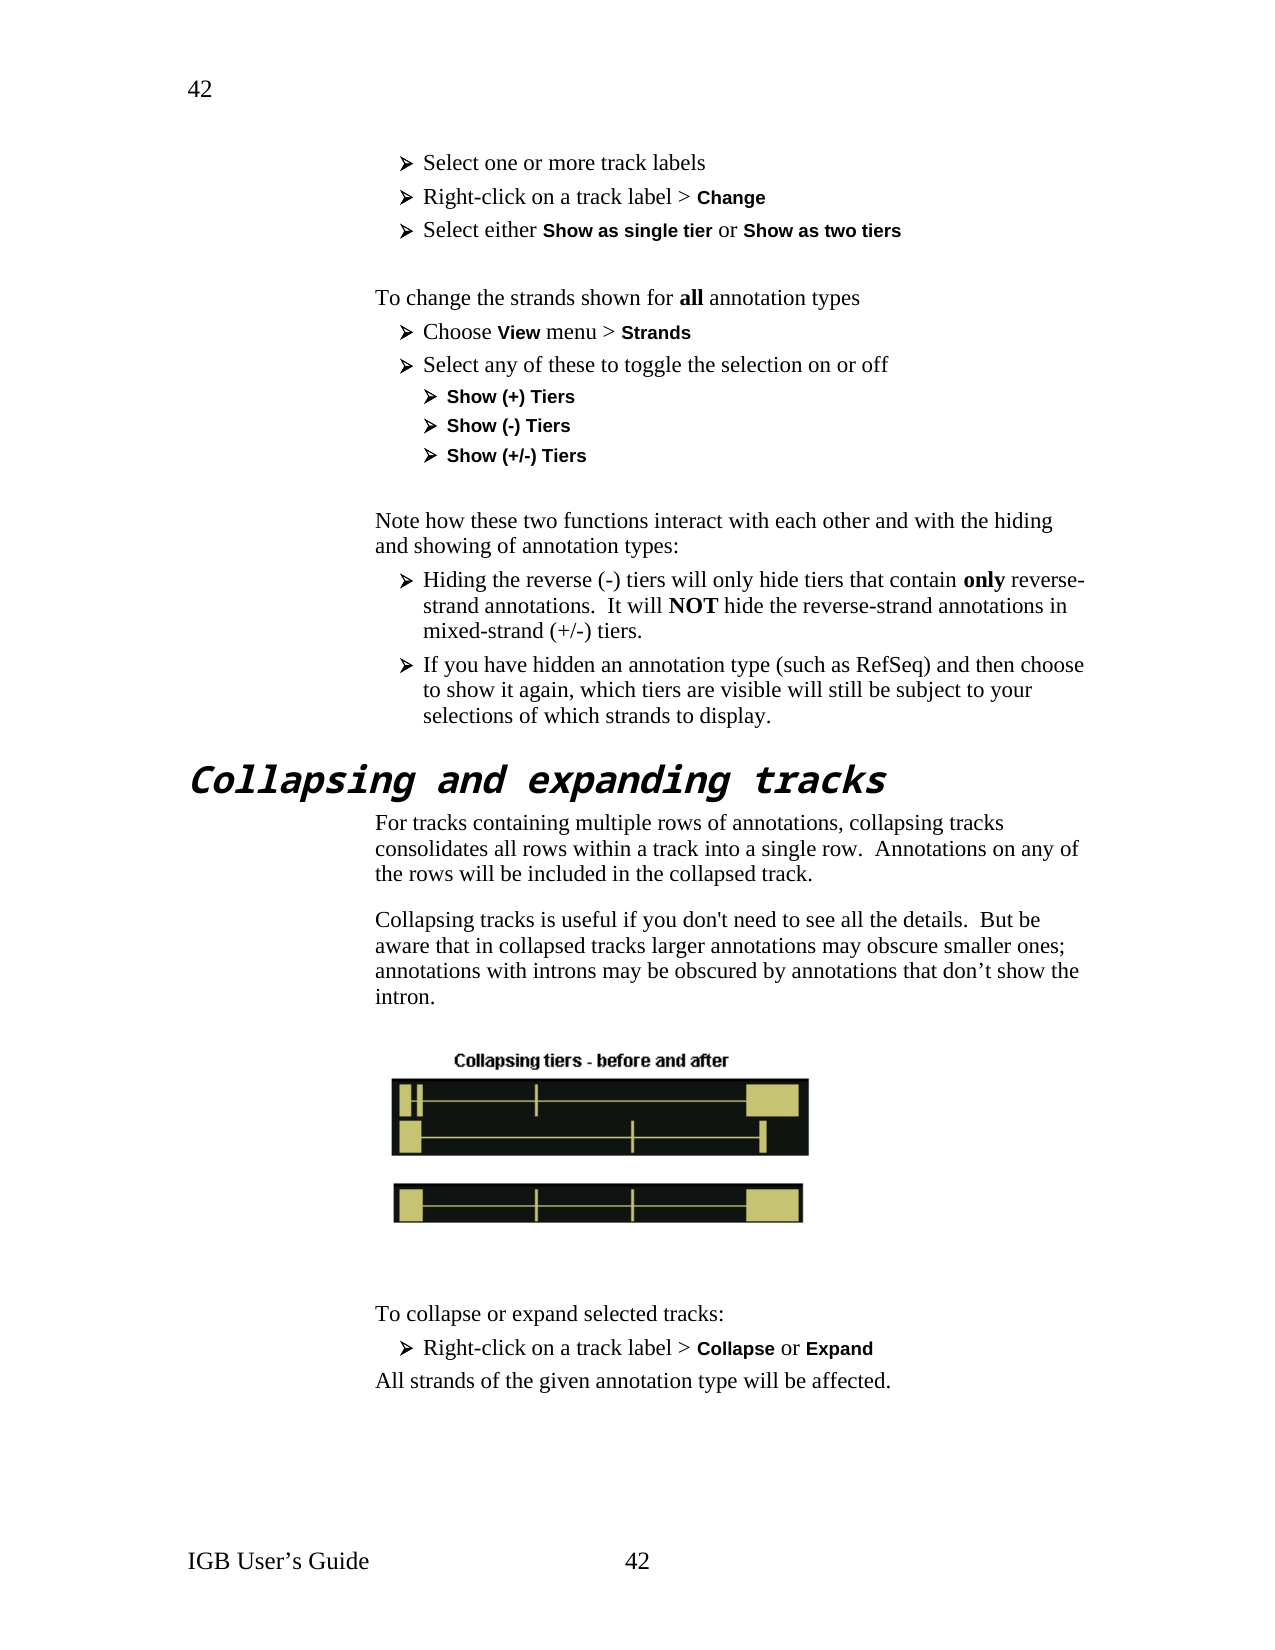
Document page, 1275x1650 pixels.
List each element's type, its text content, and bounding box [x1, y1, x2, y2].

list Show (+) Tiers [423, 386, 1087, 407]
list Select one or more track labels [399, 150, 1087, 175]
text All strands of the given annotation type will be affected. [375, 1368, 1087, 1394]
text To change the strands shown for all annotation types [375, 285, 1087, 310]
text Collapsing tracks is useful if you don't need to see all the details. But be aware that in collapsed tracks larger annotations may obscure smaller ones; annotations with introns may be obscured by annotations that don’t show the intron. [375, 907, 1087, 1009]
list Show (+/-) Tiers [423, 445, 1087, 466]
list Right-click on a track label > Collapse or Expand [399, 1334, 1087, 1360]
text For tracks containing multiple rows of annotations, collapsing tracks consolidates all rows within a track into a single row. Annotations on any of the rows will be included in the collapsed track. [375, 810, 1087, 887]
list Show (-) Tiers [423, 416, 1087, 437]
text Note how these two functions interact with each other and with the hiding and showing of annotation types: [375, 508, 1087, 559]
list Select any of these to toggle the selection on or off [399, 352, 1087, 378]
subtitle Collapsing and expanding tracks [187, 753, 1087, 804]
list If you have hidden an annotation type (such as RefSeq) and then choose to show it again, which tiers are visible will still be subject to your selections of which strands to display. [399, 652, 1087, 728]
list Select either Show as single tier or Show as two tiers [399, 217, 1087, 243]
list Right-click on a track label > Change [399, 184, 1087, 209]
list Hiding the reverse (-) tiers will only hide tiers that contain only reverse-strand annotations. It will NOT hide the reverse-strand annotations in mixed-strand (+/-) tiers. [399, 567, 1087, 643]
picture [391, 1039, 828, 1271]
list Choose View menu > Strands [399, 319, 1087, 344]
text To collapse or expand selected tracks: [375, 1301, 1087, 1326]
